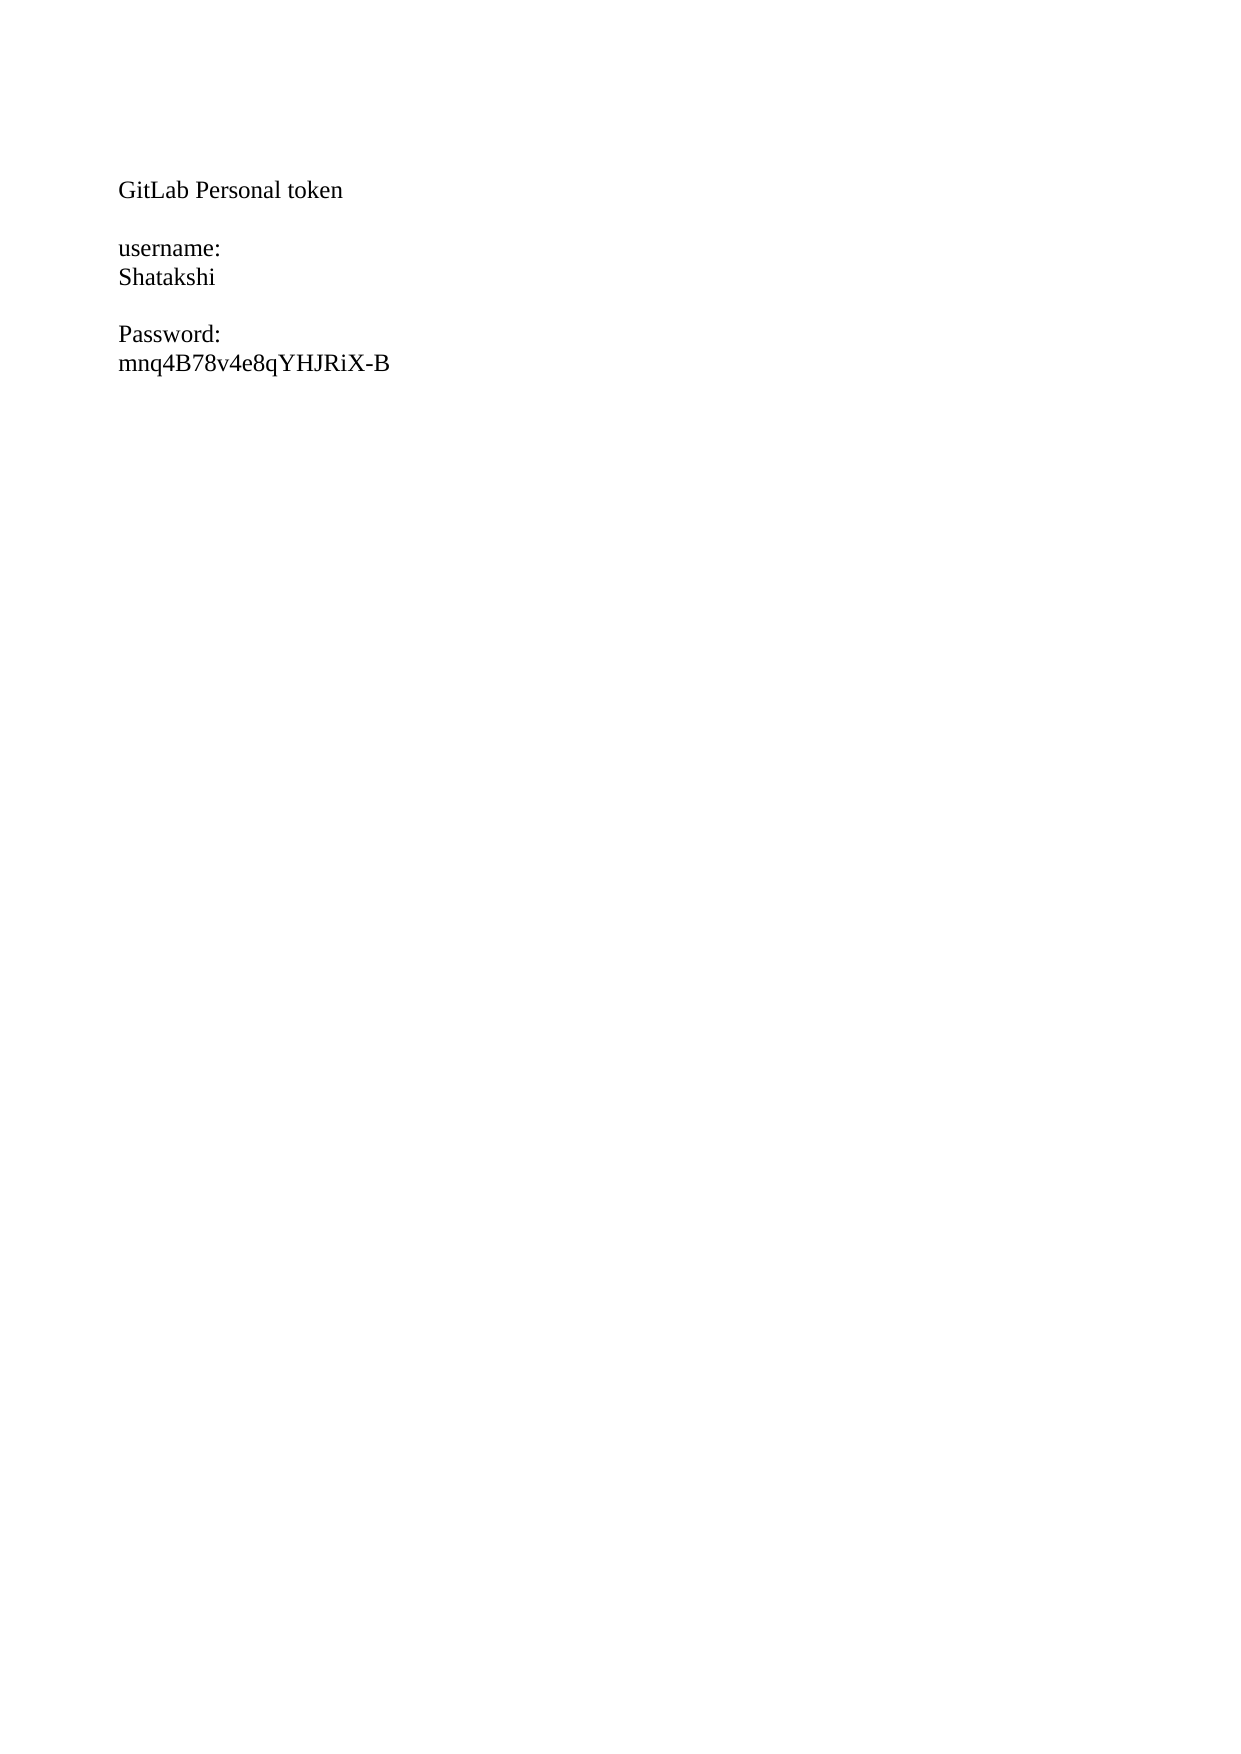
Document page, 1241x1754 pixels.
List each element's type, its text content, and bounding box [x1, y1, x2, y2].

text Password: [118, 319, 1122, 348]
text mnq4B78v4e8qYHJRiX-B [118, 348, 1122, 377]
text GitLab Personal token [118, 176, 1122, 204]
text username: [118, 233, 1122, 262]
text Shatakshi [118, 262, 1122, 291]
